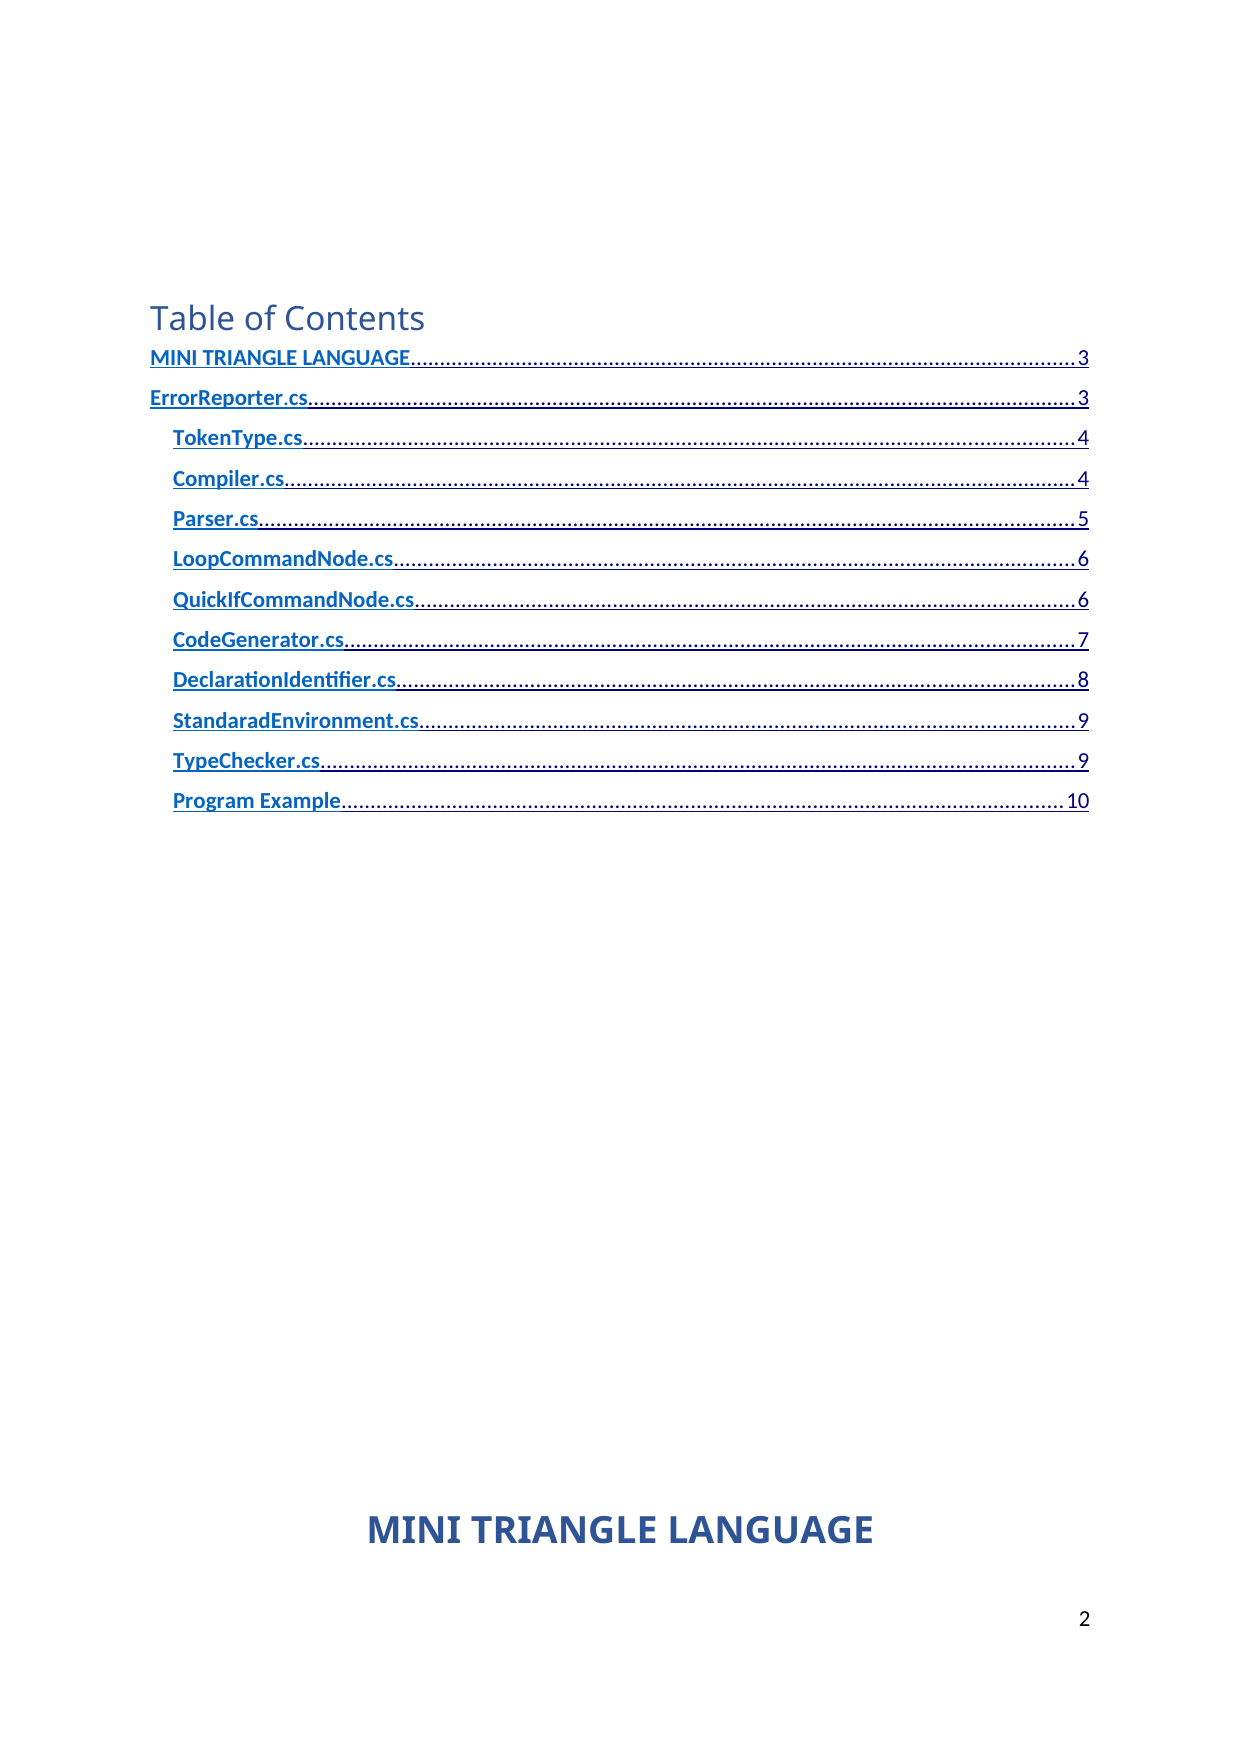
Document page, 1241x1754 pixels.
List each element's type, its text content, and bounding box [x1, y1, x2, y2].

text MINI TRIANGLE LANGUAGE 3 [150, 343, 1090, 371]
text Compiler.cs 4 [173, 464, 1090, 492]
text Program Example 10 [173, 786, 1090, 814]
text StandaradEnvironment.cs 9 [173, 706, 1090, 734]
text DeclarationIdentifier.cs 8 [173, 665, 1090, 693]
text Parser.cs 5 [173, 504, 1090, 532]
subtitle Table of Contents [150, 294, 1090, 340]
subtitle MINI TRIANGLE LANGUAGE [150, 1503, 1090, 1554]
text QuickIfCommandNode.cs 6 [173, 585, 1090, 613]
text TokenType.cs 4 [173, 423, 1090, 452]
text ErrorReporter.cs 3 [150, 383, 1090, 411]
text CodeGenerator.cs 7 [173, 625, 1090, 653]
text LoopCommandNode.cs 6 [173, 544, 1090, 572]
text TypeChecker.cs 9 [173, 746, 1090, 774]
